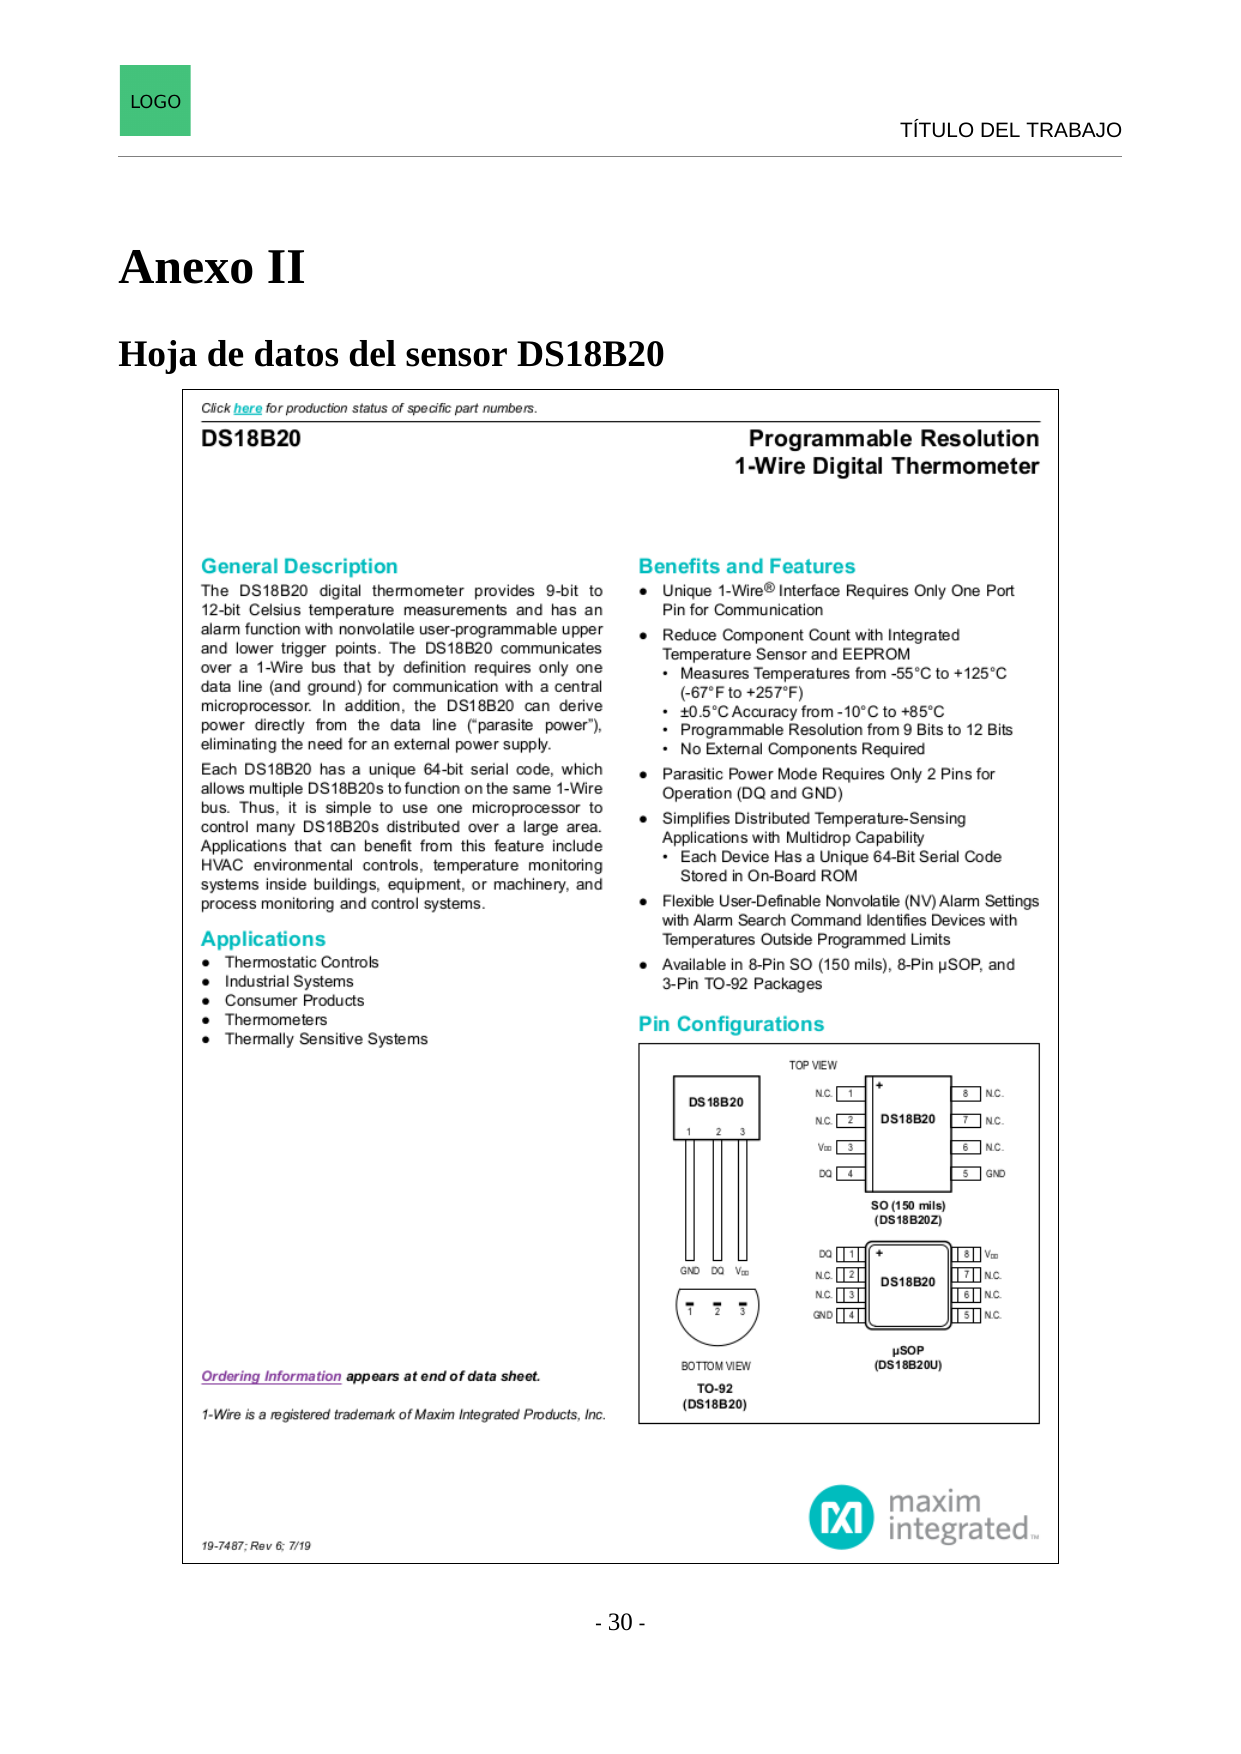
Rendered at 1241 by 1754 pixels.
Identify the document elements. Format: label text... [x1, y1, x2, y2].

picture [183, 391, 1057, 1561]
picture [119, 65, 191, 136]
subtitle Hoja de datos del sensor DS18B20 [118, 331, 1122, 374]
subtitle Anexo II [118, 236, 1122, 294]
